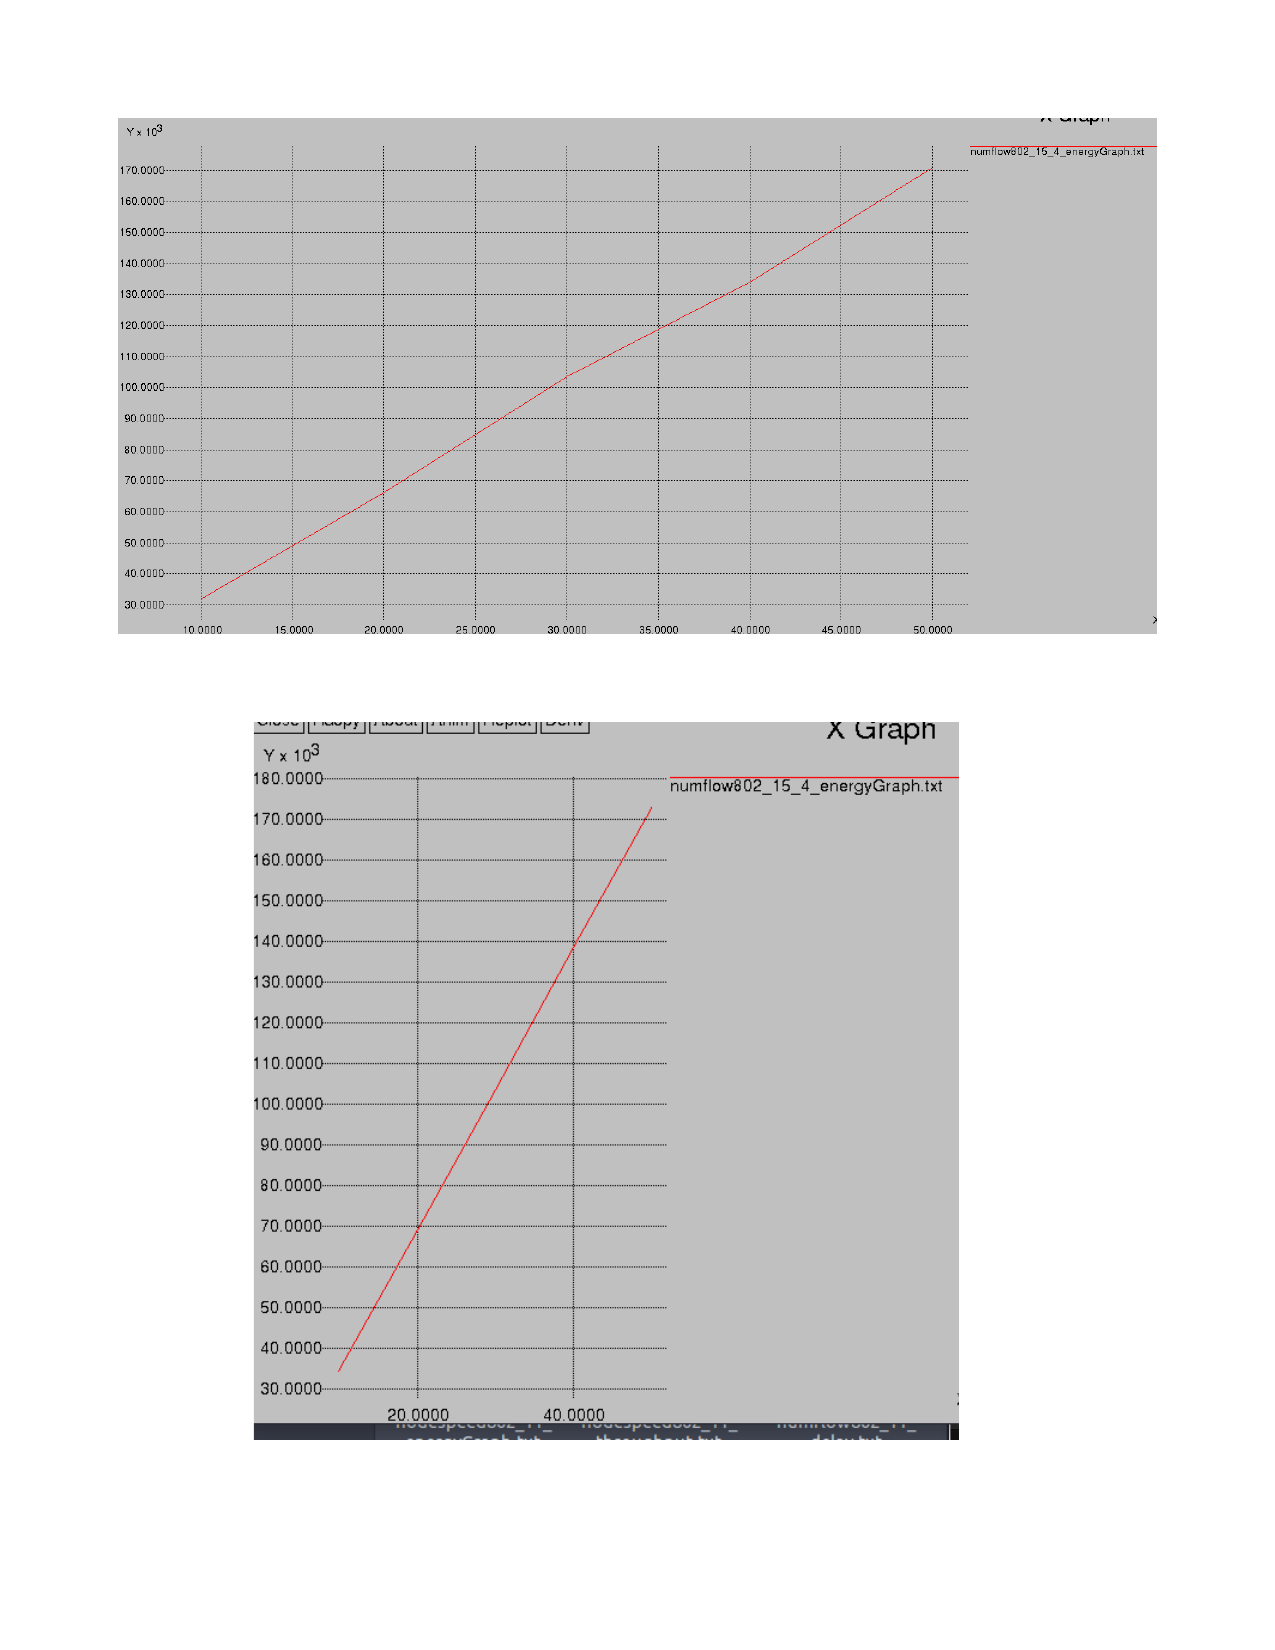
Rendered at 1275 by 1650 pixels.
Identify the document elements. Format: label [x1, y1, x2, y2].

picture [253, 722, 959, 1440]
picture [118, 118, 1157, 634]
